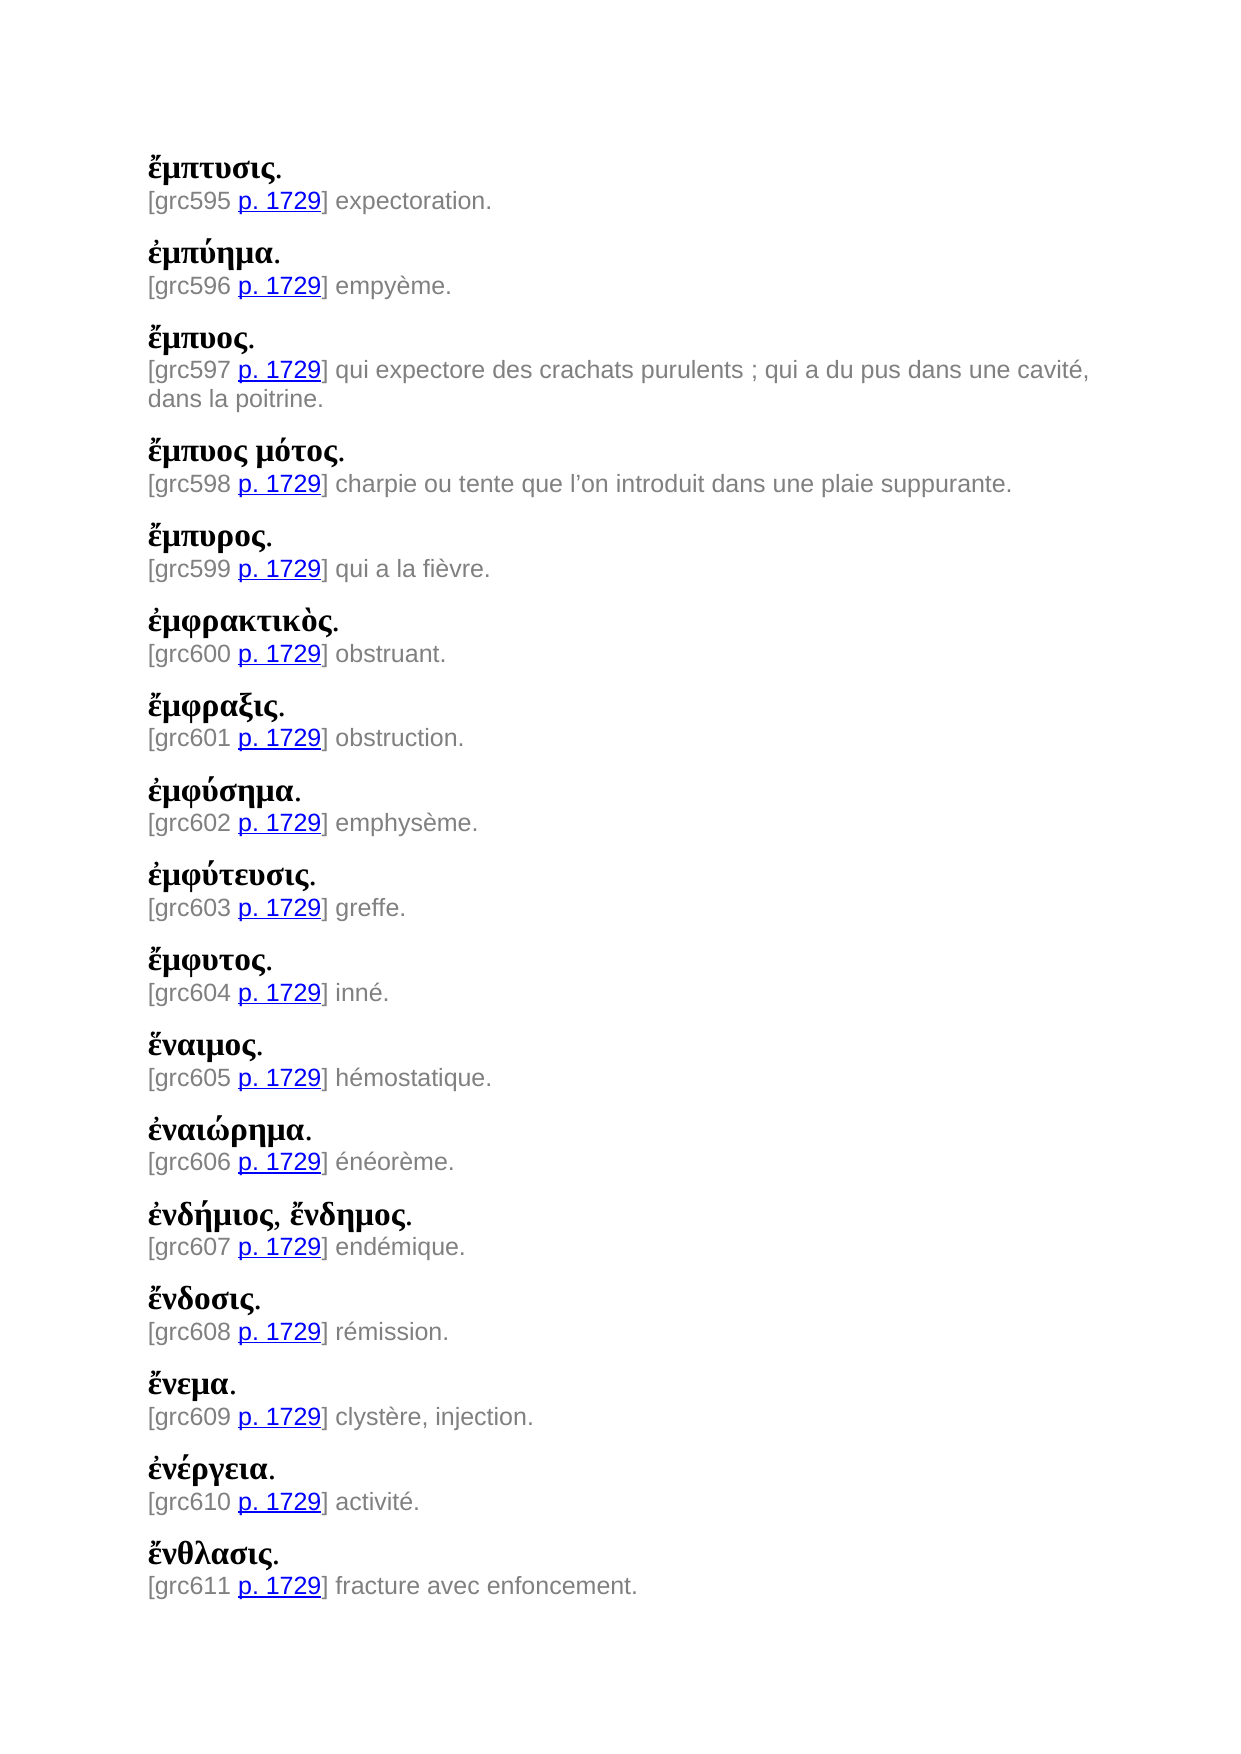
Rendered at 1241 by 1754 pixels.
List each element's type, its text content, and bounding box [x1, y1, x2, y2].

text [grc603 p. 1729] greffe. [148, 893, 1093, 922]
text [grc607 p. 1729] endémique. [148, 1232, 1093, 1261]
text [grc599 p. 1729] qui a la fièvre. [148, 554, 1093, 583]
text ἔμπτυσις. [148, 148, 1093, 186]
text [grc595 p. 1729] expectoration. [148, 186, 1093, 215]
text ἔμπυος μότος. [148, 431, 1093, 469]
text ἐμφρακτικὸς. [148, 600, 1093, 639]
text ἔμπυος. [148, 317, 1093, 356]
text ἔνθλασις. [148, 1533, 1093, 1571]
text [grc597 p. 1729] qui expectore des crachats purulents ; qui a du pus dans une cavité, dans la poitrine. [148, 356, 1093, 413]
text ἐναιώρημα. [148, 1109, 1093, 1147]
text ἕναιμος. [148, 1024, 1093, 1063]
text [grc609 p. 1729] clystère, injection. [148, 1402, 1093, 1431]
text [grc605 p. 1729] hémostatique. [148, 1063, 1093, 1091]
text ἔνεμα. [148, 1363, 1093, 1402]
text [grc601 p. 1729] obstruction. [148, 723, 1093, 752]
text ἔμπυρος. [148, 516, 1093, 554]
text ἐνέργεια. [148, 1448, 1093, 1487]
text [grc608 p. 1729] rémission. [148, 1317, 1093, 1346]
text ἐμφύτευσις. [148, 855, 1093, 893]
text [grc598 p. 1729] charpie ou tente que l’on introduit dans une plaie suppurante. [148, 469, 1093, 498]
text [grc600 p. 1729] obstruant. [148, 639, 1093, 667]
text [grc606 p. 1729] énéorème. [148, 1147, 1093, 1176]
text [grc610 p. 1729] activité. [148, 1487, 1093, 1515]
text ἐνδήμιος, ἔνδημος. [148, 1194, 1093, 1232]
text [grc602 p. 1729] emphysème. [148, 808, 1093, 837]
text ἔμφραξις. [148, 685, 1093, 723]
text ἐμπύημα. [148, 232, 1093, 271]
text [grc611 p. 1729] fracture avec enfoncement. [148, 1571, 1093, 1600]
text ἐμφύσημα. [148, 770, 1093, 808]
text ἔμφυτος. [148, 939, 1093, 978]
text [grc596 p. 1729] empyème. [148, 271, 1093, 299]
text [grc604 p. 1729] inné. [148, 978, 1093, 1007]
text ἔνδοσις. [148, 1279, 1093, 1317]
